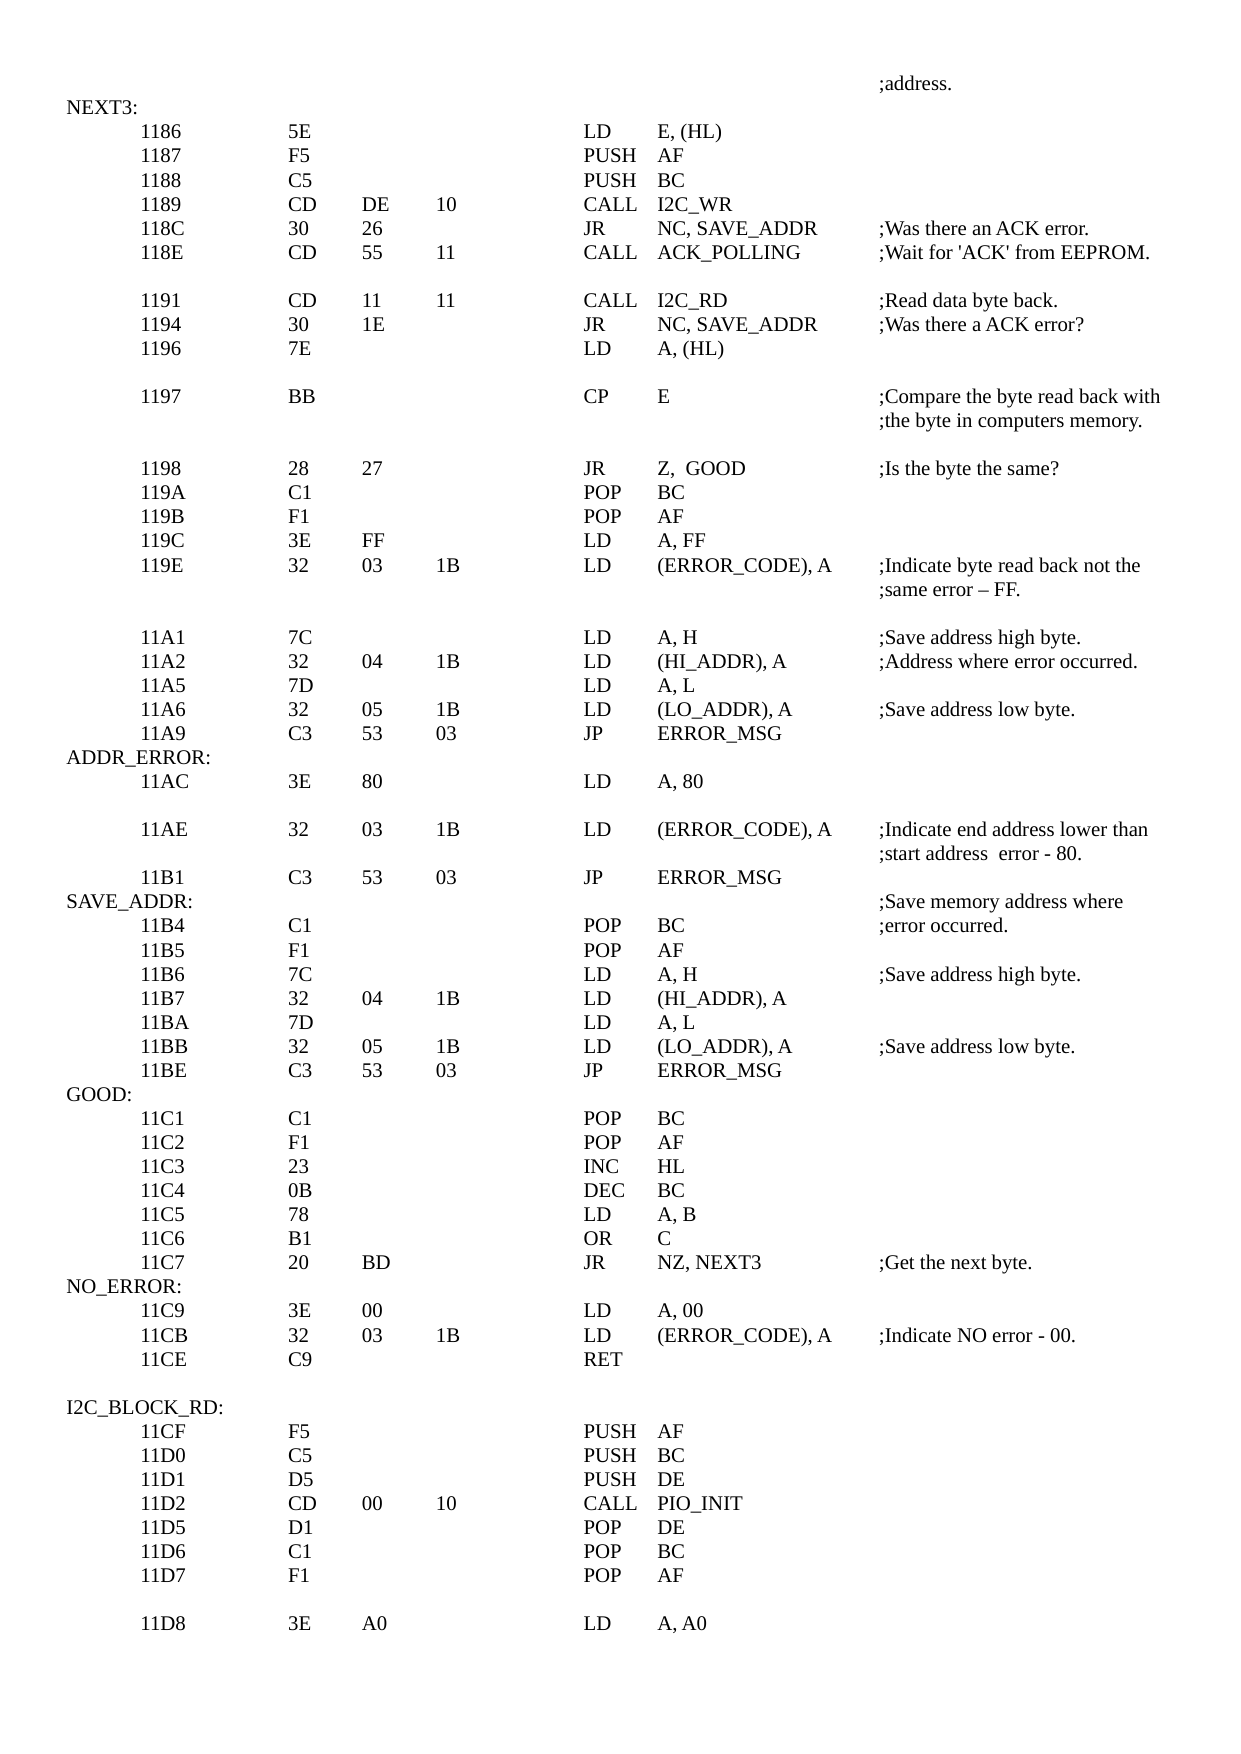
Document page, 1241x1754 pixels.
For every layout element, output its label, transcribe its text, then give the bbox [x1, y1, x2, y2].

text SAVE_ADDR: ;Save memory address where [66, 889, 1172, 913]
text 11B6 7C LD A, H ;Save address high byte. [66, 962, 1172, 986]
text 11BA 7D LD A, L [66, 1010, 1172, 1034]
text 119A C1 POP BC [66, 480, 1172, 504]
text 11B5 F1 POP AF [66, 937, 1172, 962]
text 11A9 C3 53 03 JP ERROR_MSG [66, 721, 1172, 745]
text NEXT3: [66, 95, 1172, 119]
text 11A1 7C LD A, H ;Save address high byte. [66, 625, 1172, 649]
text 11C3 23 INC HL [66, 1154, 1172, 1178]
text 11D1 D5 PUSH DE [66, 1467, 1172, 1491]
text 11C5 78 LD A, B [66, 1202, 1172, 1226]
text 119C 3E FF LD A, FF [66, 528, 1172, 552]
text NO_ERROR: [66, 1274, 1172, 1298]
text ADDR_ERROR: [66, 745, 1172, 769]
text 11BE C3 53 03 JP ERROR_MSG [66, 1058, 1172, 1082]
text 11CF F5 PUSH AF [66, 1419, 1172, 1443]
text 11C7 20 BD JR NZ, NEXT3 ;Get the next byte. [66, 1250, 1172, 1274]
text 11A6 32 05 1B LD (LO_ADDR), A ;Save address low byte. [66, 697, 1172, 721]
text 11B4 C1 POP BC ;error occurred. [66, 913, 1172, 937]
text 1188 C5 PUSH BC [66, 167, 1172, 192]
text 11D0 C5 PUSH BC [66, 1443, 1172, 1467]
text 11D7 F1 POP AF [66, 1563, 1172, 1587]
text 1198 28 27 JR Z, GOOD ;Is the byte the same? [66, 456, 1172, 480]
text 11A2 32 04 1B LD (HI_ADDR), A ;Address where error occurred. [66, 649, 1172, 673]
text 11C6 B1 OR C [66, 1226, 1172, 1250]
text GOOD: [66, 1082, 1172, 1106]
text 11CB 32 03 1B LD (ERROR_CODE), A ;Indicate NO error - 00. [66, 1322, 1172, 1347]
text 1186 5E LD E, (HL) [66, 119, 1172, 143]
text I2C_BLOCK_RD: [66, 1395, 1172, 1419]
text 11D2 CD 00 10 CALL PIO_INIT [66, 1491, 1172, 1515]
text 11C1 C1 POP BC [66, 1106, 1172, 1130]
text 1197 BB CP E ;Compare the byte read back with ;the byte in computers memory. [66, 384, 1172, 432]
text 11AE 32 03 1B LD (ERROR_CODE), A ;Indicate end address lower than ;start address error - 80. [66, 817, 1172, 865]
text 119B F1 POP AF [66, 504, 1172, 528]
text 11C2 F1 POP AF [66, 1130, 1172, 1154]
text 11B7 32 04 1B LD (HI_ADDR), A [66, 986, 1172, 1010]
text 11D8 3E A0 LD A, A0 [66, 1611, 1172, 1635]
text 1191 CD 11 11 CALL I2C_RD ;Read data byte back. [66, 288, 1172, 312]
text 1194 30 1E JR NC, SAVE_ADDR ;Was there a ACK error? [66, 312, 1172, 336]
text 11A5 7D LD A, L [66, 673, 1172, 697]
text 118C 30 26 JR NC, SAVE_ADDR ;Was there an ACK error. [66, 216, 1172, 240]
text 1187 F5 PUSH AF [66, 143, 1172, 167]
text 11C9 3E 00 LD A, 00 [66, 1298, 1172, 1322]
text 119E 32 03 1B LD (ERROR_CODE), A ;Indicate byte read back not the ;same error – FF. [66, 552, 1172, 601]
text 11D5 D1 POP DE [66, 1515, 1172, 1539]
text 118E CD 55 11 CALL ACK_POLLING ;Wait for 'ACK' from EEPROM. [66, 240, 1172, 264]
text 11BB 32 05 1B LD (LO_ADDR), A ;Save address low byte. [66, 1034, 1172, 1058]
text 11C4 0B DEC BC [66, 1178, 1172, 1202]
text 1189 CD DE 10 CALL I2C_WR [66, 192, 1172, 216]
text ;address. [66, 71, 1172, 95]
text 11D6 C1 POP BC [66, 1539, 1172, 1563]
text 11B1 C3 53 03 JP ERROR_MSG [66, 865, 1172, 889]
text 1196 7E LD A, (HL) [66, 336, 1172, 360]
text 11AC 3E 80 LD A, 80 [66, 769, 1172, 793]
text 11CE C9 RET [66, 1347, 1172, 1371]
